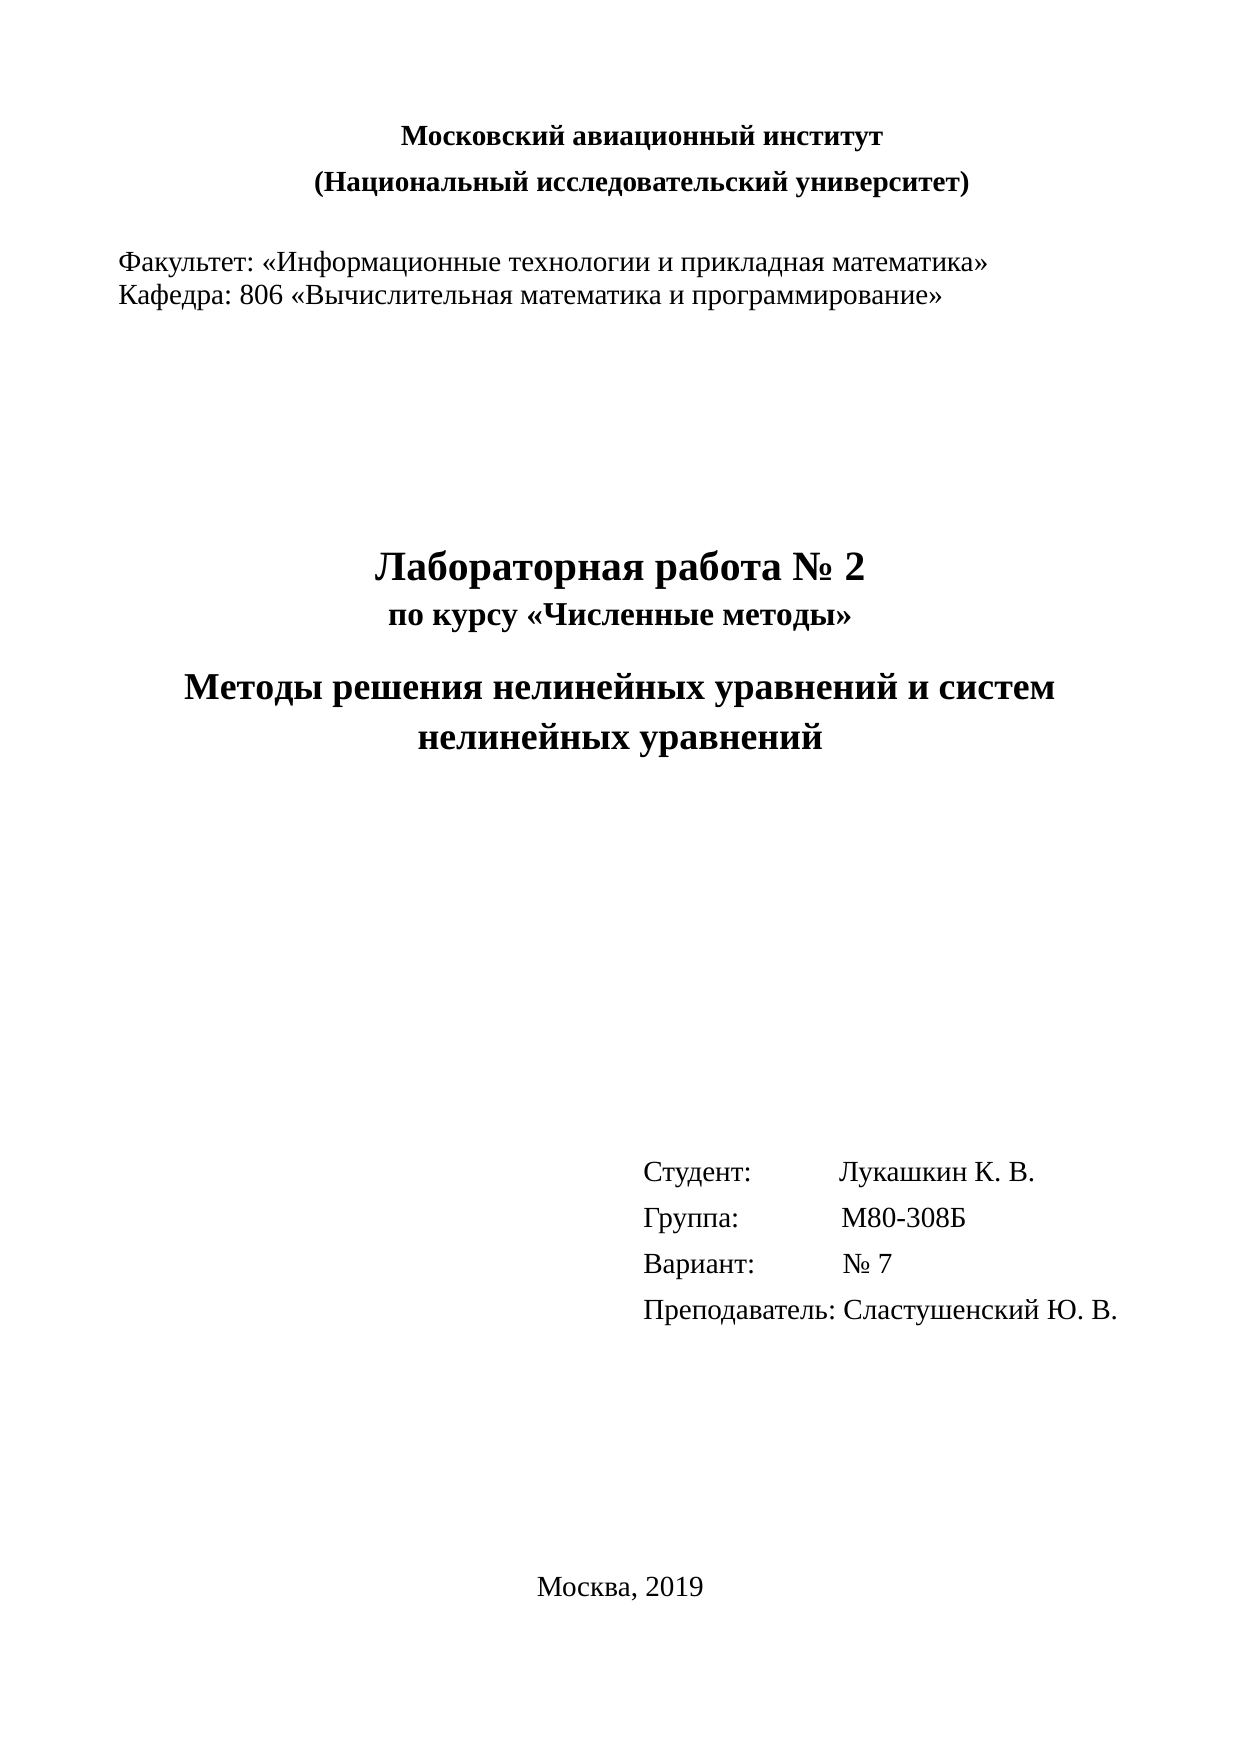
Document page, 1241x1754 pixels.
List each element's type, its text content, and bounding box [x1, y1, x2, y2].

list Москва, 2019 [118, 1569, 1122, 1602]
list Преподаватель: Сластушенский Ю. В. [635, 1292, 1122, 1326]
list Кафедра: 806 «Вычислительная математика и программирование» [118, 277, 1122, 311]
list Факультет: «Информационные технологии и прикладная математика» [118, 244, 1122, 277]
subtitle Методы решения нелинейных уравнений и систем нелинейных уравнений [118, 664, 1122, 757]
subtitle Лабораторная работа № 2 по курсу «Численные методы» [118, 541, 1122, 633]
list Московский авиационный институт [118, 118, 1122, 152]
list Вариант: № 7 [635, 1246, 1122, 1280]
list (Национальный исследовательский университет) [118, 164, 1122, 198]
list Группа: М80-308Б [635, 1200, 1122, 1234]
list Студент: Лукашкин К. В. [635, 1154, 1122, 1188]
